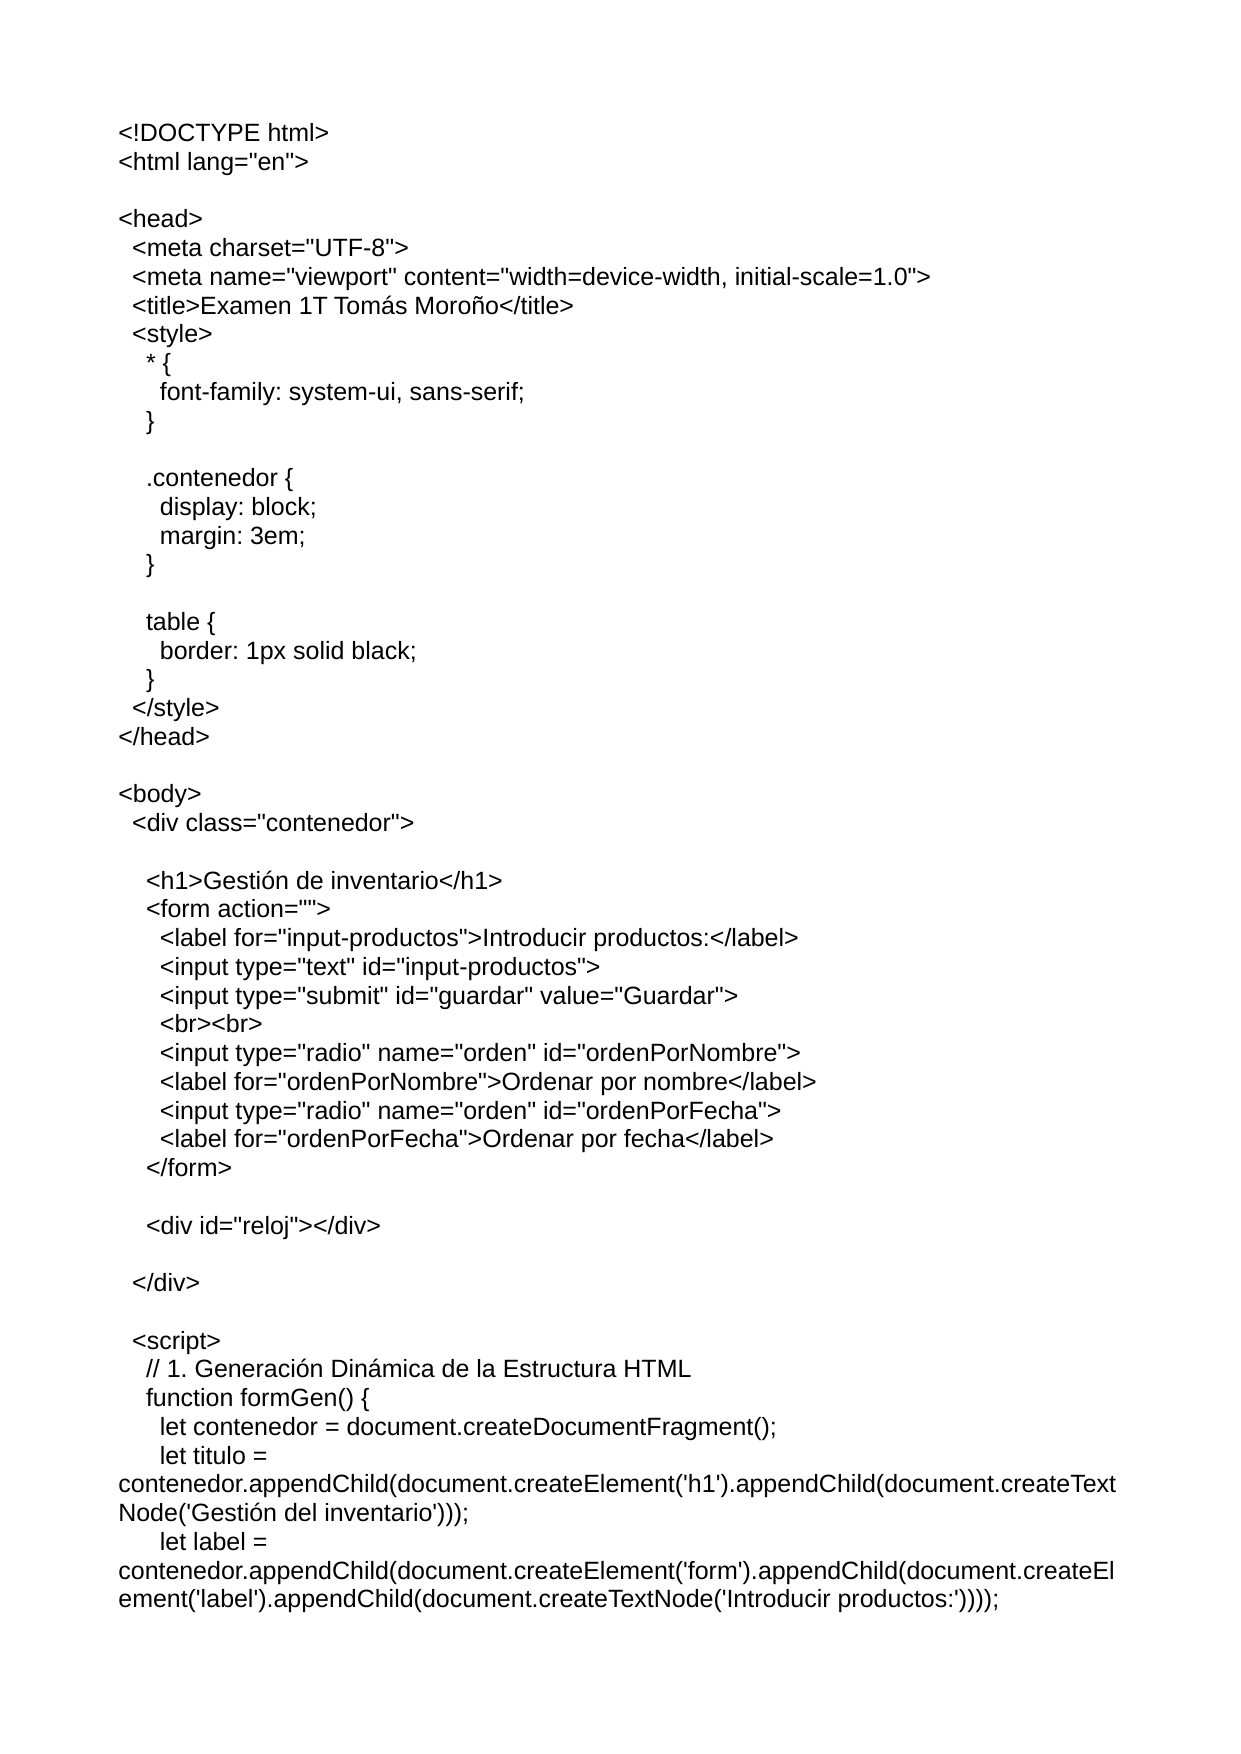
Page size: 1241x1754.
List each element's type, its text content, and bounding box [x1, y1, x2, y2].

text } [118, 549, 1122, 578]
text table { [118, 607, 1122, 636]
text <script> [118, 1326, 1122, 1354]
text <label for="ordenPorFecha">Ordenar por fecha</label> [118, 1124, 1122, 1153]
text .contenedor { [118, 463, 1122, 492]
text <!DOCTYPE html> [118, 118, 1122, 147]
text } [118, 664, 1122, 693]
text <meta name="viewport" content="width=device-width, initial-scale=1.0"> [118, 262, 1122, 291]
text <head> [118, 204, 1122, 233]
text let contenedor = document.createDocumentFragment(); [118, 1412, 1122, 1441]
text <body> [118, 779, 1122, 808]
text <title>Examen 1T Tomás Moroño</title> [118, 291, 1122, 319]
text margin: 3em; [118, 521, 1122, 549]
text </div> [118, 1268, 1122, 1297]
text border: 1px solid black; [118, 636, 1122, 664]
text } [118, 406, 1122, 434]
text <br><br> [118, 1009, 1122, 1038]
text <input type="radio" name="orden" id="ordenPorFecha"> [118, 1096, 1122, 1124]
text display: block; [118, 492, 1122, 521]
text function formGen() { [118, 1383, 1122, 1412]
text <label for="ordenPorNombre">Ordenar por nombre</label> [118, 1067, 1122, 1096]
text <input type="text" id="input-productos"> [118, 952, 1122, 981]
text font-family: system-ui, sans-serif; [118, 377, 1122, 406]
text <label for="input-productos">Introducir productos:</label> [118, 923, 1122, 952]
text <meta charset="UTF-8"> [118, 233, 1122, 262]
text <input type="submit" id="guardar" value="Guardar"> [118, 981, 1122, 1009]
text </head> [118, 722, 1122, 751]
text let label = contenedor.appendChild(document.createElement('form').appendChild(document.createElement('label').appendChild(document.createTextNode('Introducir productos:')))); [118, 1527, 1122, 1613]
text <input type="radio" name="orden" id="ordenPorNombre"> [118, 1038, 1122, 1067]
text </form> [118, 1153, 1122, 1182]
text <style> [118, 319, 1122, 348]
text </style> [118, 693, 1122, 722]
text <div class="contenedor"> [118, 808, 1122, 837]
text <html lang="en"> [118, 147, 1122, 176]
text let titulo = contenedor.appendChild(document.createElement('h1').appendChild(document.createTextNode('Gestión del inventario'))); [118, 1441, 1122, 1527]
text <div id="reloj"></div> [118, 1211, 1122, 1239]
text * { [118, 348, 1122, 377]
text // 1. Generación Dinámica de la Estructura HTML [118, 1354, 1122, 1383]
text <h1>Gestión de inventario</h1> [118, 866, 1122, 894]
text <form action=""> [118, 894, 1122, 923]
